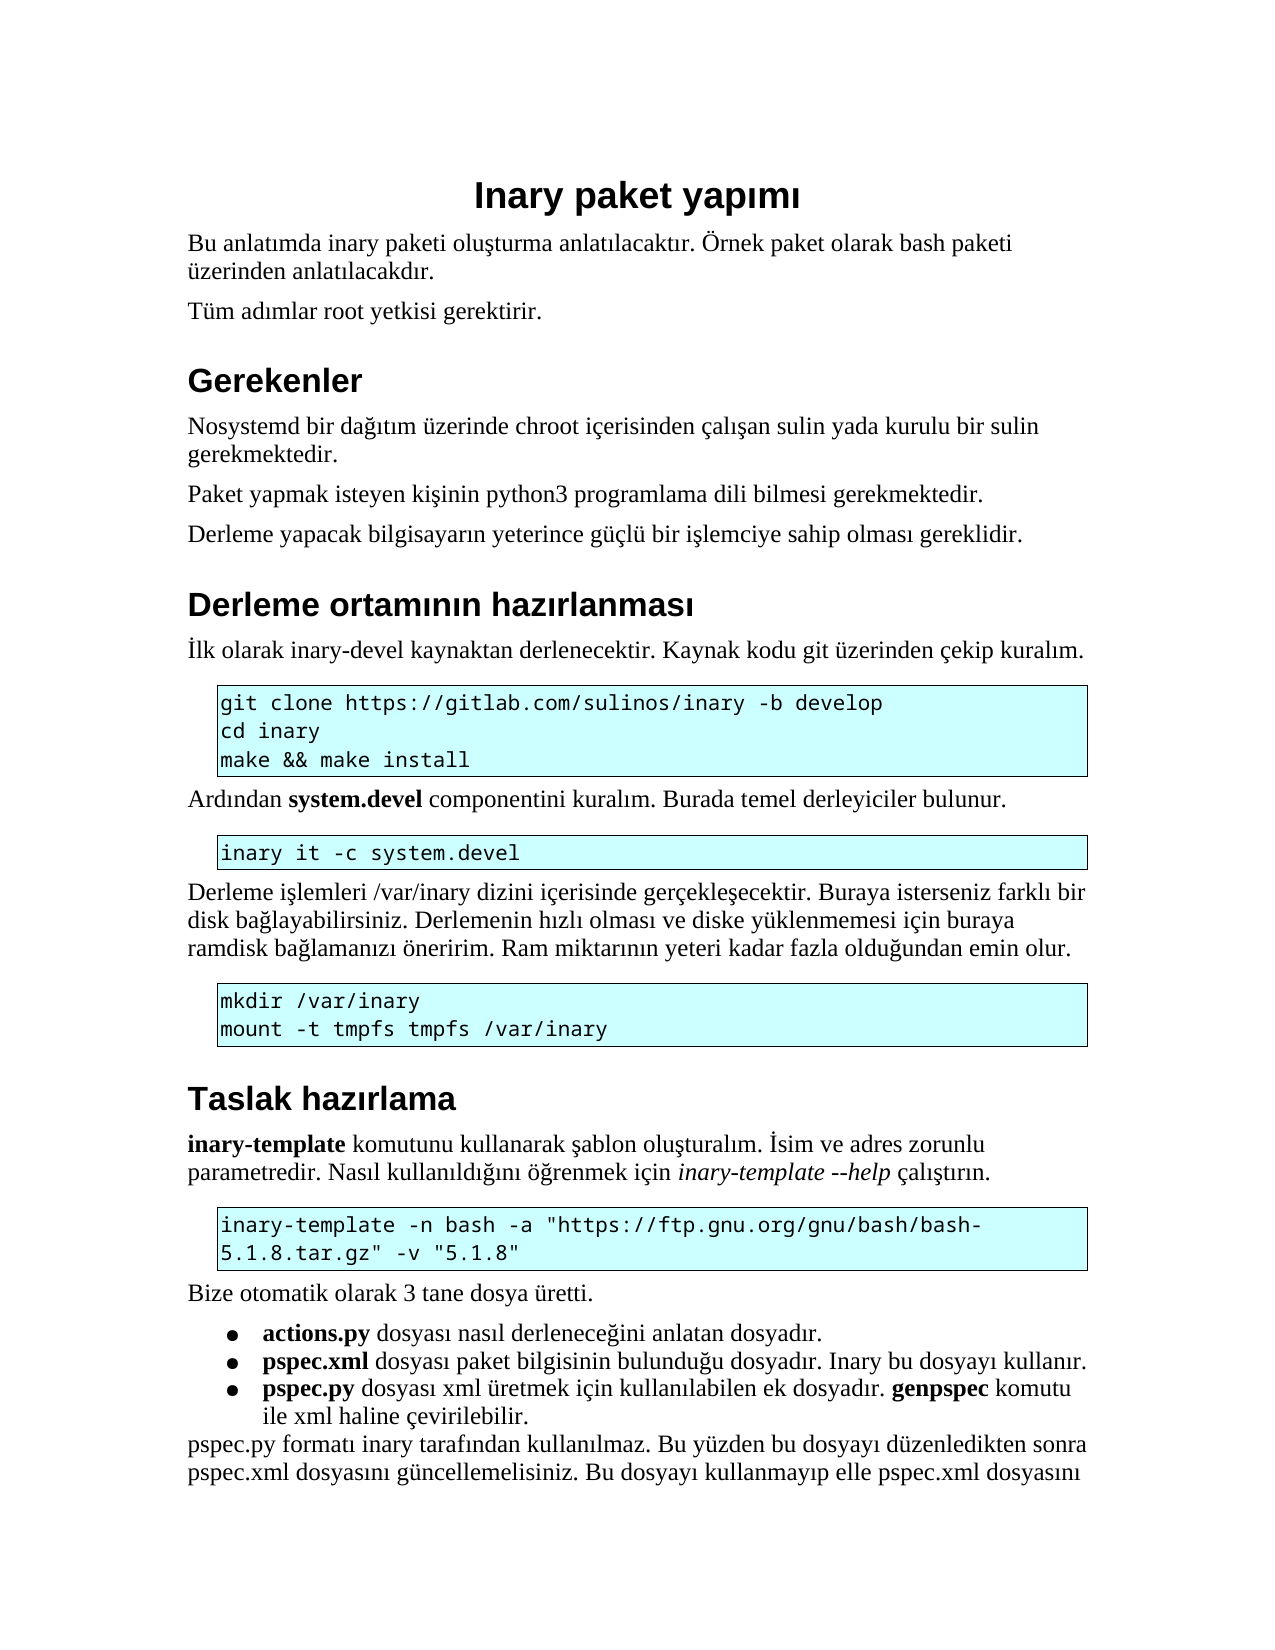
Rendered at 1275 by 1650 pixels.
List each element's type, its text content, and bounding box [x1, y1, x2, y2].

list actions.py dosyası nasıl derleneceğini anlatan dosyadır. [225, 1319, 1087, 1347]
text Nosystemd bir dağıtım üzerinde chroot içerisinden çalışan sulin yada kurulu bir sulin gerekmektedir. [187, 412, 1087, 468]
text Ardından system.devel componentini kuralım. Burada temel derleyiciler bulunur. [187, 786, 1087, 813]
subtitle Taslak hazırlama [187, 1080, 1087, 1117]
text Bu anlatımda inary paketi oluşturma anlatılacaktır. Örnek paket olarak bash paketi üzerinden anlatılacakdır. [187, 229, 1087, 285]
text Derleme yapacak bilgisayarın yeterince güçlü bir işlemciye sahip olması gereklidir. [187, 521, 1087, 548]
list pspec.py dosyası xml üretmek için kullanılabilen ek dosyadır. genpspec komutu ile xml haline çevirilebilir. [225, 1374, 1087, 1430]
title Inary paket yapımı [187, 175, 1087, 217]
text git clone https://gitlab.com/sulinos/inary -b develop cd inary make && make install [218, 686, 1087, 776]
text Bize otomatik olarak 3 tane dosya üretti. [187, 1279, 1087, 1307]
text mkdir /var/inary mount -t tmpfs tmpfs /var/inary [218, 984, 1087, 1046]
subtitle Derleme ortamının hazırlanması [187, 586, 1087, 623]
subtitle Gerekenler [187, 362, 1087, 400]
text İlk olarak inary-devel kaynaktan derlenecektir. Kaynak kodu git üzerinden çekip kuralım. [187, 636, 1087, 663]
text Paket yapmak isteyen kişinin python3 programlama dili bilmesi gerekmektedir. [187, 480, 1087, 508]
text Derleme işlemleri /var/inary dizini içerisinde gerçekleşecektir. Buraya isterseniz farklı bir disk bağlayabilirsiniz. Derlemenin hızlı olması ve diske yüklenmemesi için buraya ramdisk bağlamanızı öneririm. Ram miktarının yeteri kadar fazla olduğundan emin olur. [187, 878, 1087, 961]
text pspec.py formatı inary tarafından kullanılmaz. Bu yüzden bu dosyayı düzenledikten sonra pspec.xml dosyasını güncellemelisiniz. Bu dosyayı kullanmayıp elle pspec.xml dosyasını [187, 1430, 1087, 1485]
text Tüm adımlar root yetkisi gerektirir. [187, 297, 1087, 325]
text inary-template -n bash -a "https://ftp.gnu.org/gnu/bash/bash-5.1.8.tar.gz" -v "5.1.8" [218, 1208, 1087, 1270]
text inary it -c system.devel [218, 836, 1087, 869]
text inary-template komutunu kullanarak şablon oluşturalım. İsim ve adres zorunlu parametredir. Nasıl kullanıldığını öğrenmek için inary-template --help çalıştırın. [187, 1130, 1087, 1185]
list pspec.xml dosyası paket bilgisinin bulunduğu dosyadır. Inary bu dosyayı kullanır. [225, 1347, 1087, 1374]
